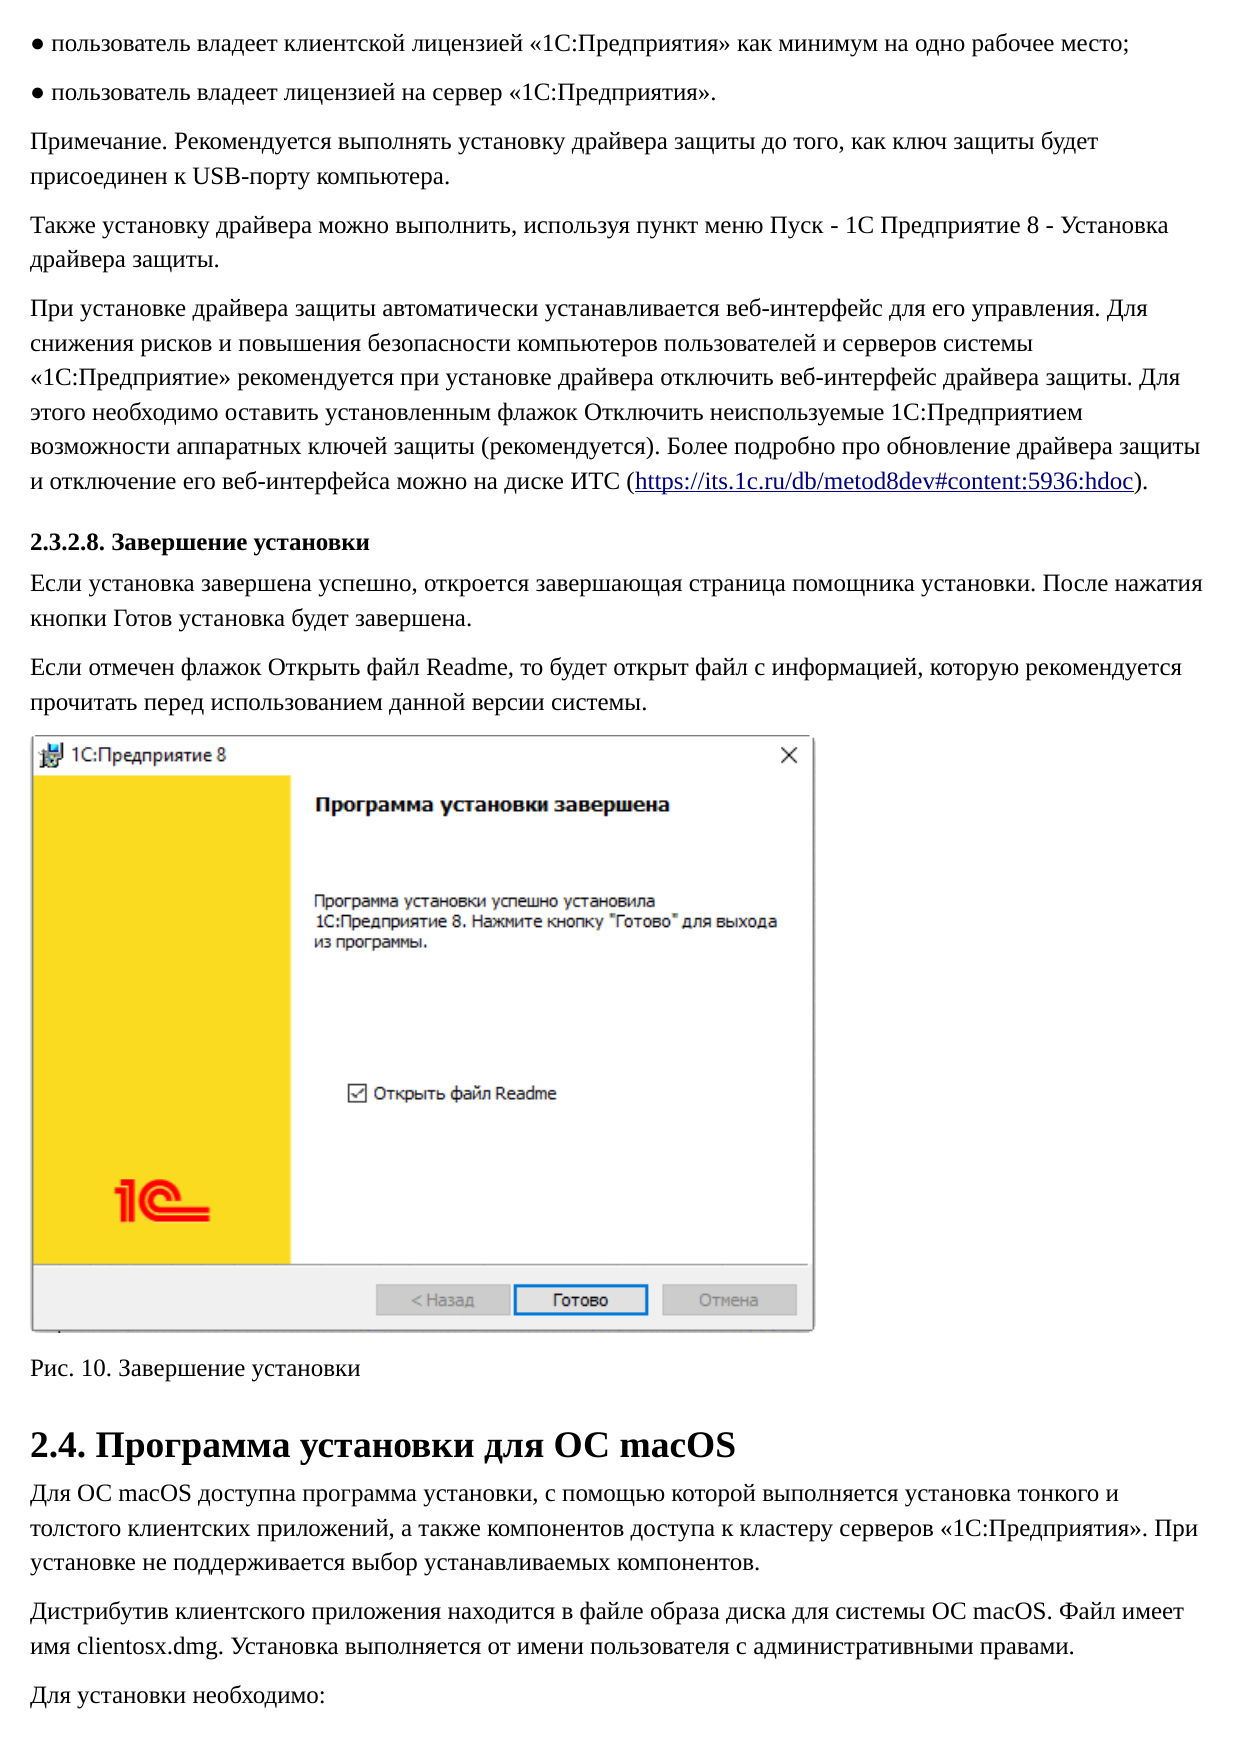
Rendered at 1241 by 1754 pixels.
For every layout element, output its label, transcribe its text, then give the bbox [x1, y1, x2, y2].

text Примечание. Рекомендуется выполнять установку драйвера защиты до того, как ключ защиты будет присоединен к USB-порту компьютера. [30, 126, 1211, 189]
picture [29, 735, 816, 1333]
text При установке драйвера защиты автоматически устанавливается веб-интерфейс для его управления. Для снижения рисков и повышения безопасности компьютеров пользователей и серверов системы «1С:Предприятие» рекомендуется при установке драйвера отключить веб-интерфейс драйвера защиты. Для этого необходимо оставить установленным флажок Отключить неиспользуемые 1С:Предприятием возможности аппаратных ключей защиты (рекомендуется). Более подробно про обновление драйвера защиты и отключение его веб-интерфейса можно на диске ИТС (https://its.1c.ru/db/metod8dev#content:5936:hdoc). [30, 293, 1211, 494]
text Для ОС macOS доступна программа установки, с помощью которой выполняется установка тонкого и толстого клиентских приложений, а также компонентов доступа к кластеру серверов «1С:Предприятия». При установке не поддерживается выбор устанавливаемых компонентов. [30, 1478, 1211, 1576]
text ● пользователь владеет лицензией на сервер «1С:Предприятия». [30, 77, 1211, 106]
subtitle 2.4. Программа установки для ОС macOS [30, 1423, 1211, 1466]
text Если установка завершена успешно, откроется завершающая страница помощника установки. После нажатия кнопки Готов установка будет завершена. [30, 568, 1211, 632]
text Рис. 10. Завершение установки [30, 1353, 1211, 1382]
text Для установки необходимо: [30, 1680, 1211, 1709]
subtitle 2.3.2.8. Завершение установки [30, 527, 1211, 556]
text Также установку драйвера можно выполнить, используя пункт меню Пуск ‑ 1С Предприятие 8 ‑ Установка драйвера защиты. [30, 210, 1211, 273]
text ● пользователь владеет клиентской лицензией «1С:Предприятия» как минимум на одно рабочее место; [30, 28, 1211, 57]
text Если отмечен флажок Открыть файл Readme, то будет открыт файл с информацией, которую рекомендуется прочитать перед использованием данной версии системы. [30, 652, 1211, 715]
text Дистрибутив клиентского приложения находится в файле образа диска для системы ОС macOS. Файл имеет имя clientosx.dmg. Установка выполняется от имени пользователя с административными правами. [30, 1596, 1211, 1659]
